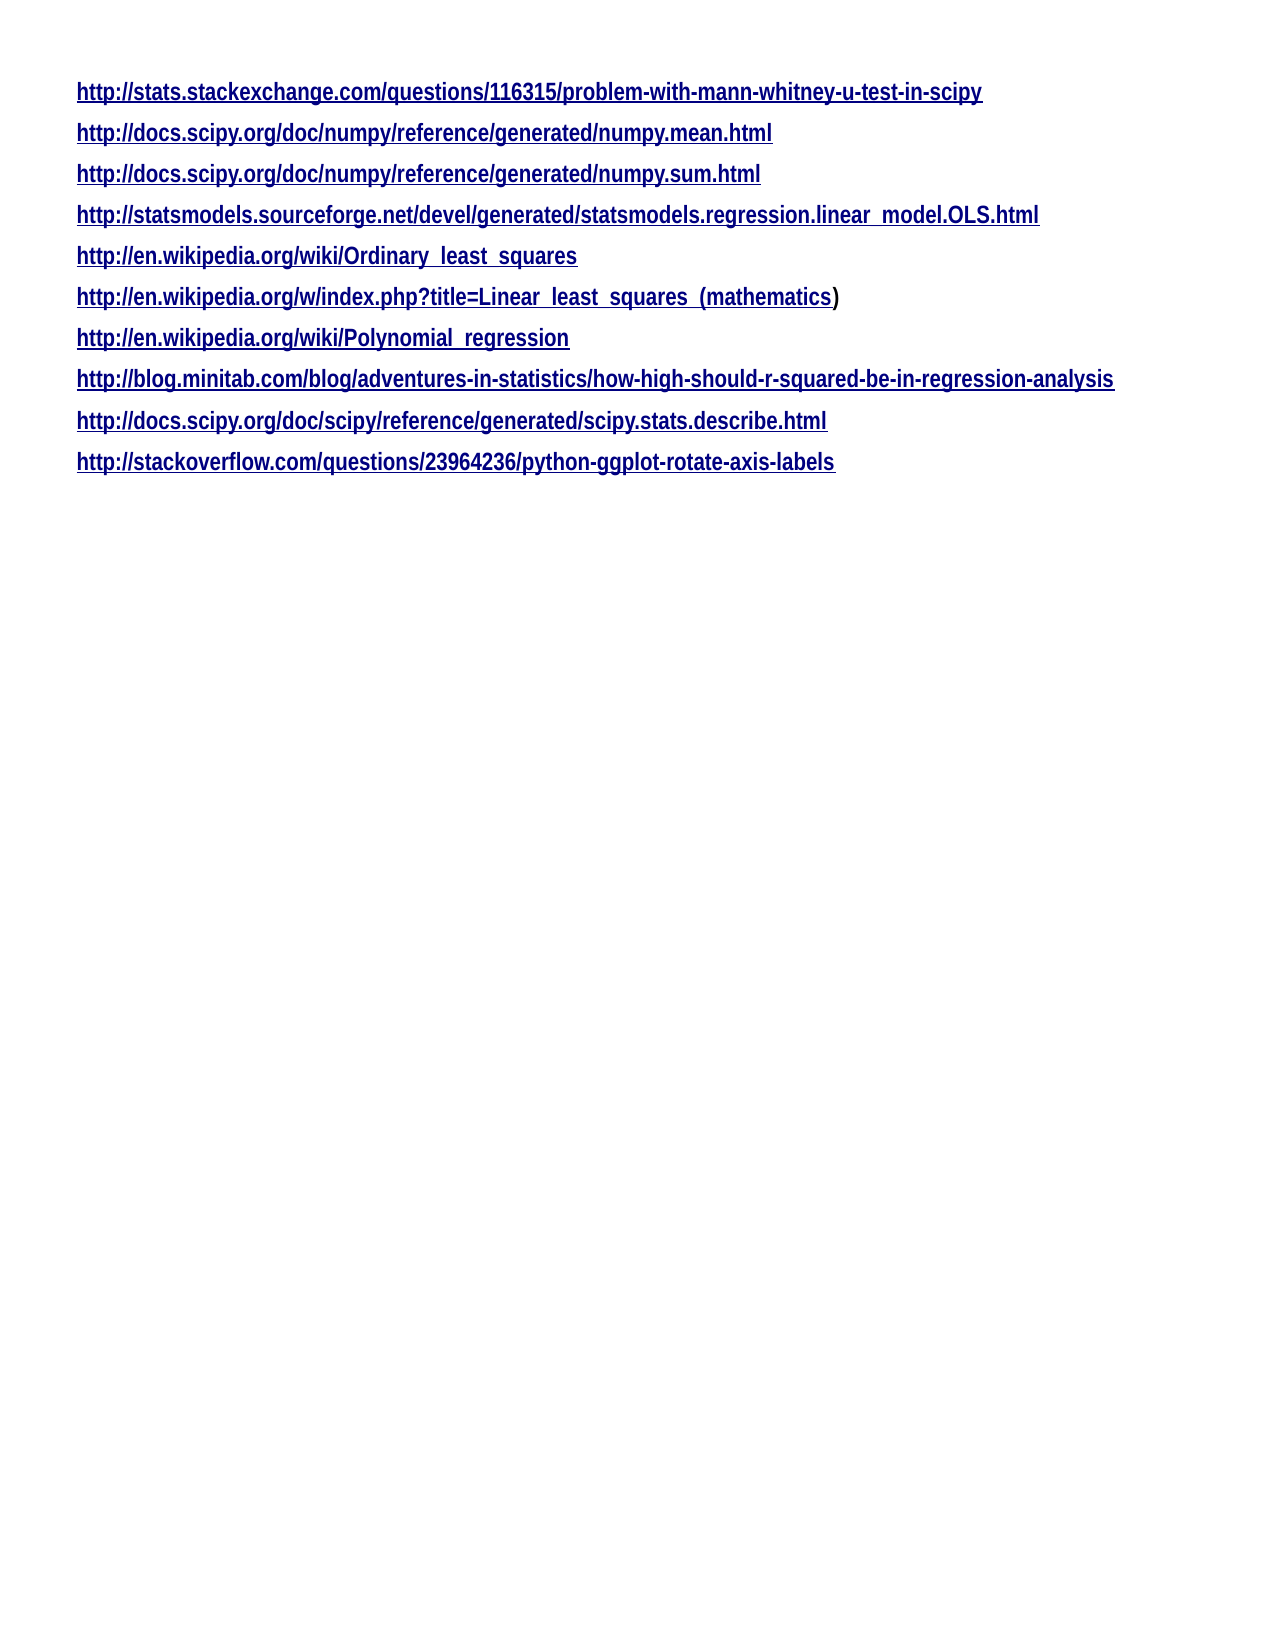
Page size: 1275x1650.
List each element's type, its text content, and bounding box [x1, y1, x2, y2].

text http://stats.stackexchange.com/questions/116315/problem-with-mann-whitney-u-test-in-scipy [76, 76, 1198, 105]
text http://en.wikipedia.org/wiki/Polynomial_regression [76, 323, 1198, 352]
text http://statsmodels.sourceforge.net/devel/generated/statsmodels.regression.linear_model.OLS.html [76, 200, 1198, 228]
text http://blog.minitab.com/blog/adventures-in-statistics/how-high-should-r-squared-be-in-regression-analysis [76, 364, 1198, 393]
text http://en.wikipedia.org/wiki/Ordinary_least_squares [76, 241, 1198, 270]
text http://en.wikipedia.org/w/index.php?title=Linear_least_squares_(mathematics) [76, 282, 1198, 311]
text http://docs.scipy.org/doc/numpy/reference/generated/numpy.mean.html [76, 118, 1198, 146]
text http://docs.scipy.org/doc/numpy/reference/generated/numpy.sum.html [76, 159, 1198, 187]
text http://docs.scipy.org/doc/scipy/reference/generated/scipy.stats.describe.html [76, 406, 1198, 434]
text http://stackoverflow.com/questions/23964236/python-ggplot-rotate-axis-labels [76, 447, 1198, 475]
